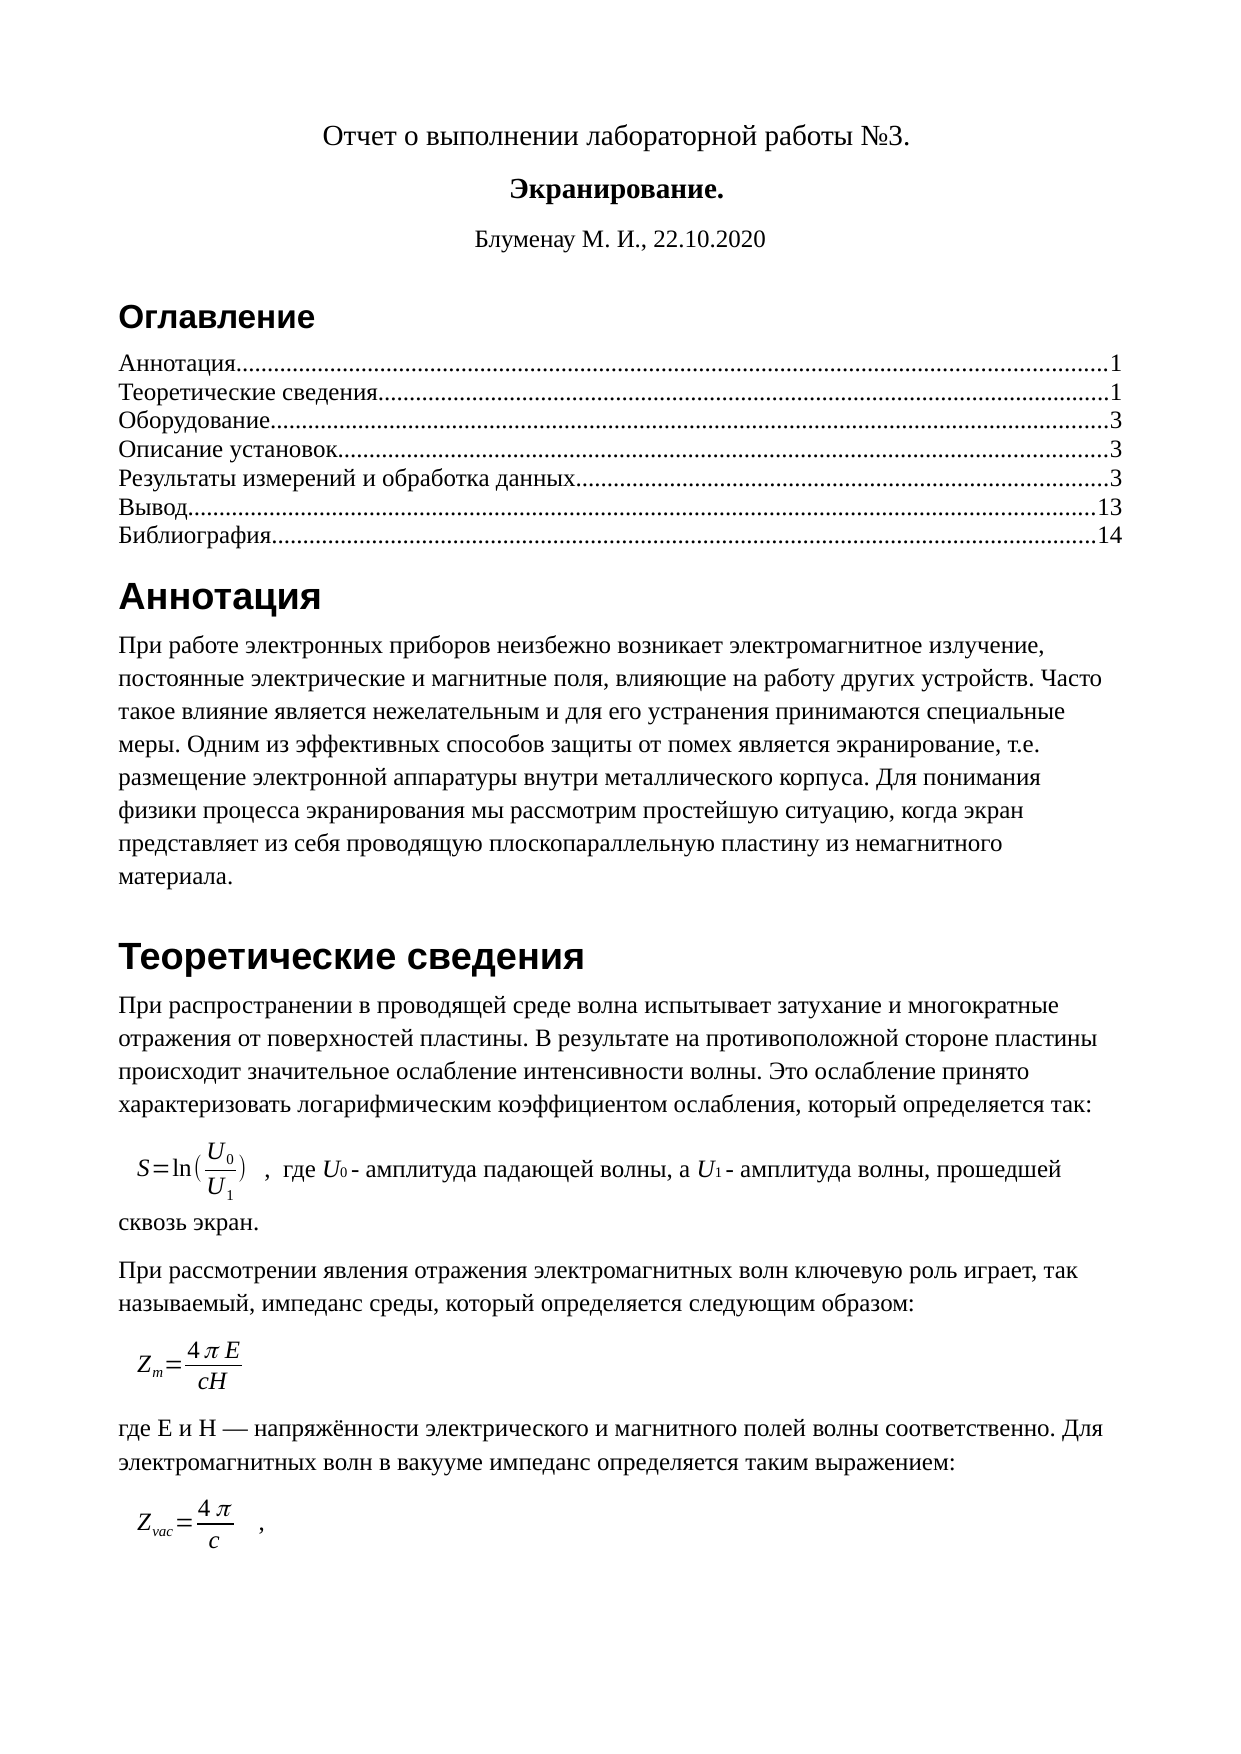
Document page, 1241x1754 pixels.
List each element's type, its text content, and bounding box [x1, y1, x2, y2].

subtitle Аннотация [118, 574, 1122, 618]
text При рассмотрении явления отражения электромагнитных волн ключевую роль играет, так называемый, импеданс среды, который определяется следующим образом: [118, 1255, 1122, 1317]
text Аннотация 1 [118, 348, 1122, 377]
text Экранирование. [118, 171, 1122, 205]
text Отчет о выполнении лабораторной работы №3. [118, 118, 1122, 152]
text , где U0 - амплитуда падающей волны, а U1 - амплитуда волны, прошедшей сквозь экран. [118, 1137, 1122, 1236]
text Блуменау М. И., 22.10.2020 [118, 224, 1122, 253]
text где E и H — напряжённости электрического и магнитного полей волны соответственно. Для электромагнитных волн в вакууме импеданс определяется таким выражением: [118, 1413, 1122, 1475]
text Библиография 14 [118, 520, 1122, 549]
text Теоретические сведения 1 [118, 377, 1122, 405]
subtitle Оглавление [118, 297, 1122, 335]
text Результаты измерений и обработка данных 3 [118, 463, 1122, 492]
text Описание установок 3 [118, 434, 1122, 463]
text Вывод 13 [118, 492, 1122, 520]
text При распространении в проводящей среде волна испытывает затухание и многократные отражения от поверхностей пластины. В результате на противоположной стороне пластины происходит значительное ослабление интенсивности волны. Это ослабление принято характеризовать логарифмическим коэффициентом ослабления, который определяется так: [118, 990, 1122, 1118]
subtitle Теоретические сведения [118, 934, 1122, 978]
text Оборудование 3 [118, 405, 1122, 434]
text , [118, 1494, 1122, 1553]
text При работе электронных приборов неизбежно возникает электромагнитное излучение, постоянные электрические и магнитные поля, влияющие на работу других устройств. Часто такое влияние является нежелательным и для его устранения принимаются специальные меры. Одним из эффективных способов защиты от помех является экранирование, т.е. размещение электронной аппаратуры внутри металлического корпуса. Для понимания физики процесса экранирования мы рассмотрим простейшую ситуацию, когда экран представляет из себя проводящую плоскопараллельную пластину из немагнитного материала. [118, 630, 1122, 890]
